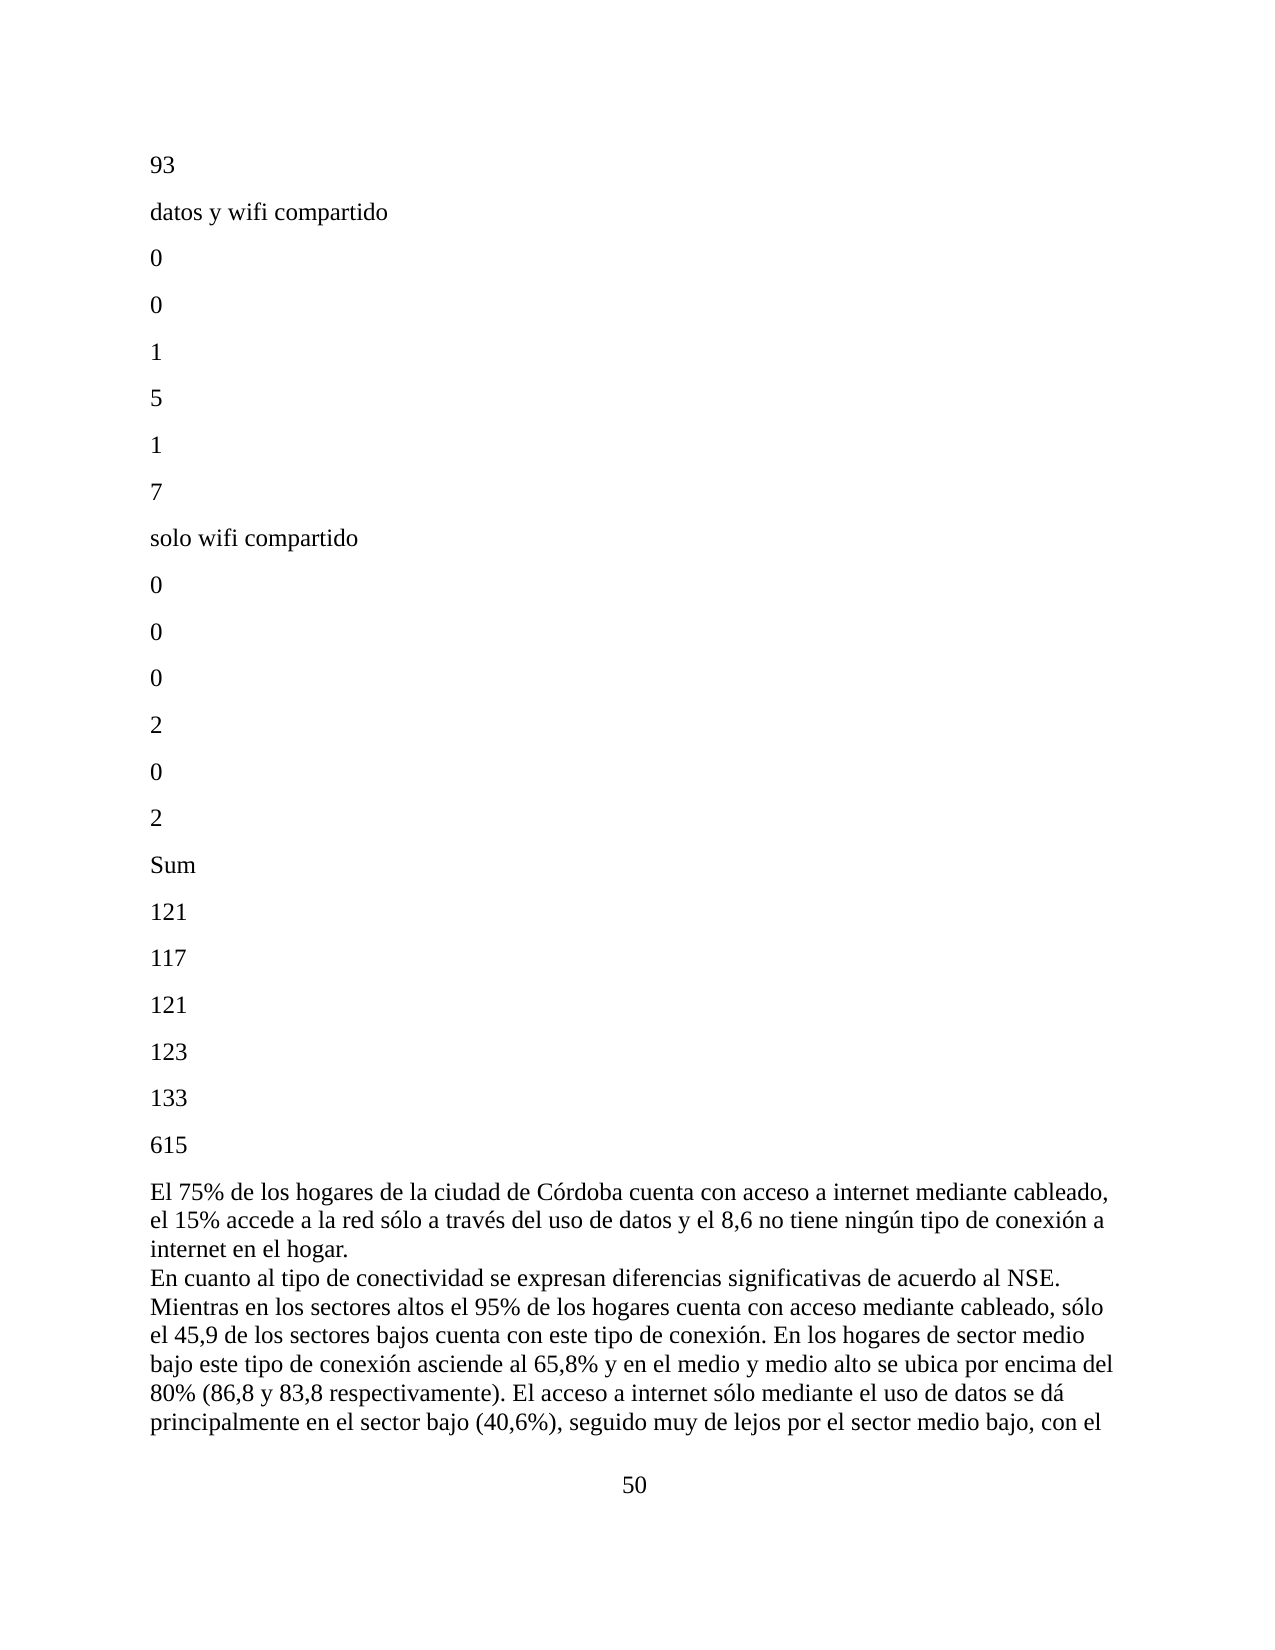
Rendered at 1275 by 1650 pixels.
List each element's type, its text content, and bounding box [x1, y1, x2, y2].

text El 75% de los hogares de la ciudad de Córdoba cuenta con acceso a internet mediante cableado, el 15% accede a la red sólo a través del uso de datos y el 8,6 no tiene ningún tipo de conexión a internet en el hogar. En cuanto al tipo de conectividad se expresan diferencias significativas de acuerdo al NSE. Mientras en los sectores altos el 95% de los hogares cuenta con acceso mediante cableado, sólo el 45,9 de los sectores bajos cuenta con este tipo de conexión. En los hogares de sector medio bajo este tipo de conexión asciende al 65,8% y en el medio y medio alto se ubica por encima del 80% (86,8 y 83,8 respectivamente). El acceso a internet sólo mediante el uso de datos se dá principalmente en el sector bajo (40,6%), seguido muy de lejos por el sector medio bajo, con el [150, 1177, 1125, 1435]
text 0 [150, 757, 1125, 785]
text 615 [150, 1130, 1125, 1159]
text 5 [150, 383, 1125, 412]
text 1 [150, 337, 1125, 365]
text 2 [150, 710, 1125, 739]
text 0 [150, 243, 1125, 272]
text 121 [150, 990, 1125, 1019]
text 0 [150, 570, 1125, 599]
text 7 [150, 477, 1125, 505]
text 133 [150, 1083, 1125, 1112]
text solo wifi compartido [150, 523, 1125, 552]
text 93 [150, 150, 1125, 179]
text 2 [150, 803, 1125, 832]
text 1 [150, 430, 1125, 459]
text 117 [150, 943, 1125, 972]
text datos y wifi compartido [150, 197, 1125, 225]
text 121 [150, 897, 1125, 925]
text 123 [150, 1037, 1125, 1065]
text Sum [150, 850, 1125, 879]
text 0 [150, 663, 1125, 692]
text 0 [150, 617, 1125, 645]
text 0 [150, 290, 1125, 319]
